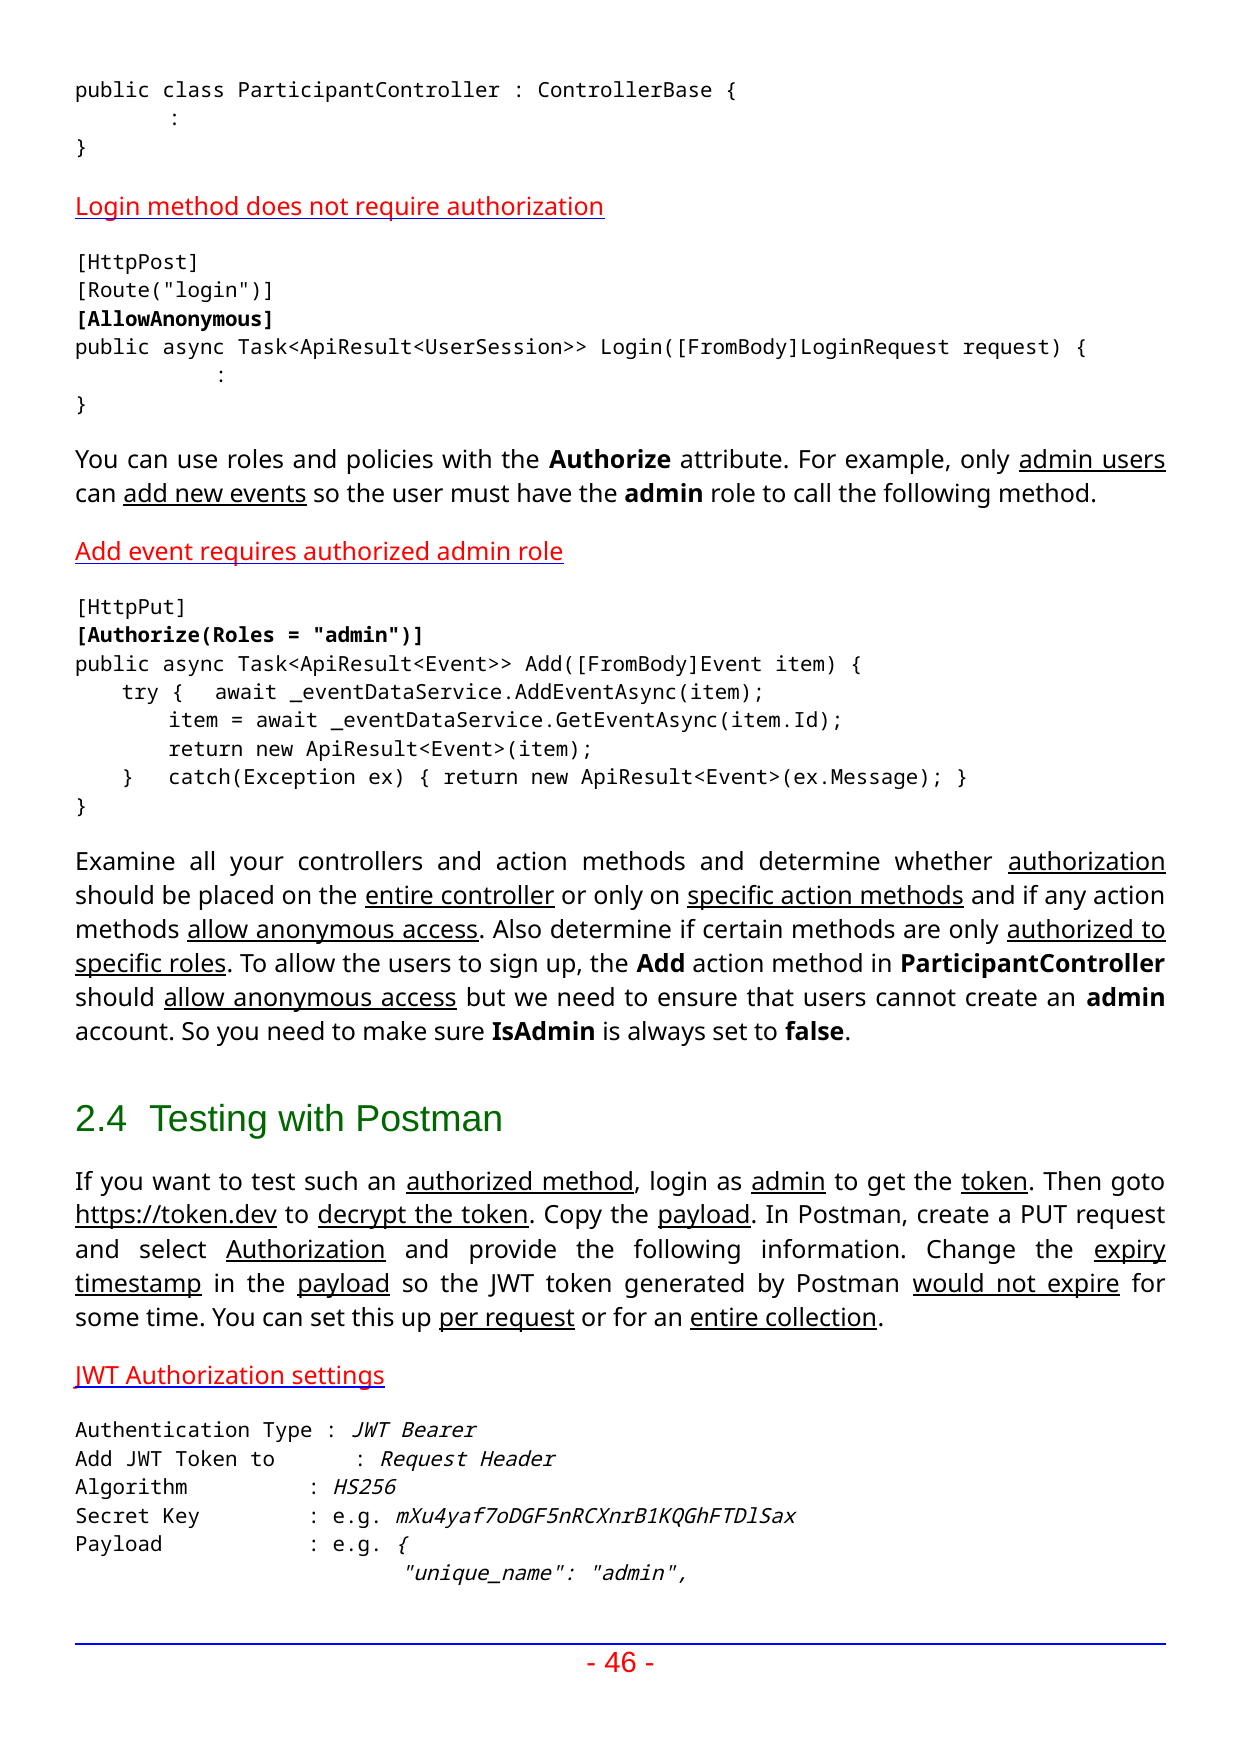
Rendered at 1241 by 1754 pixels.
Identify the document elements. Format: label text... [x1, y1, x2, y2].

text Algorithm : HS256 [75, 1472, 1166, 1501]
text 2.4 Testing with Postman [75, 1096, 1166, 1139]
text } [75, 132, 1166, 160]
text JWT Authorization settings [75, 1357, 1166, 1392]
text [HttpPost] [75, 247, 1166, 275]
text [HttpPut] [75, 592, 1166, 620]
text [AllowAnonymous] [75, 304, 1166, 332]
text Secret Key : e.g. mXu4yaf7oDGF5nRCXnrB1KQGhFTDlSax [75, 1501, 1166, 1529]
text If you want to test such an authorized method, login as admin to get the token. Then goto https://token.dev to decrypt the token. Copy the payload. In Postman, create a PUT request and select Authorization and provide the following information. Change the expiry timestamp in the payload so the JWT token generated by Postman would not expire for some time. You can set this up per request or for an entire collection. [75, 1163, 1166, 1333]
text Examine all your controllers and action methods and determine whether authorization should be placed on the entire controller or only on specific action methods and if any action methods allow anonymous access. Also determine if certain methods are only authorized to specific roles. To allow the users to sign up, the Add action method in ParticipantController should allow anonymous access but we need to ensure that users cannot create an admin account. So you need to make sure IsAdmin is always set to false. [75, 843, 1166, 1048]
text : [75, 361, 1166, 389]
text Add JWT Token to : Request Header [75, 1444, 1166, 1472]
text public async Task<ApiResult<Event>> Add([FromBody]Event item) { [75, 649, 1166, 677]
text return new ApiResult<Event>(item); [75, 734, 1166, 762]
text : [75, 103, 1166, 132]
text item = await _eventDataService.GetEventAsync(item.Id); [75, 706, 1166, 734]
text } [75, 791, 1166, 819]
text Authentication Type : JWT Bearer [75, 1416, 1166, 1444]
text public async Task<ApiResult<UserSession>> Login([FromBody]LoginRequest request) { [75, 332, 1166, 361]
text [Authorize(Roles = "admin")] [75, 620, 1166, 649]
text try { await _eventDataService.AddEventAsync(item); [75, 677, 1166, 706]
text Add event requires authorized admin role [75, 534, 1166, 568]
text } [75, 389, 1166, 417]
text [Route("login")] [75, 275, 1166, 304]
text Payload : e.g. { [75, 1529, 1166, 1558]
text "unique_name": "admin", [75, 1558, 1166, 1586]
text public class ParticipantController : ControllerBase { [75, 75, 1166, 103]
text Login method does not require authorization [75, 189, 1166, 223]
text You can use roles and policies with the Authorize attribute. For example, only admin users can add new events so the user must have the admin role to call the following method. [75, 442, 1166, 510]
text } catch(Exception ex) { return new ApiResult<Event>(ex.Message); } [75, 762, 1166, 791]
